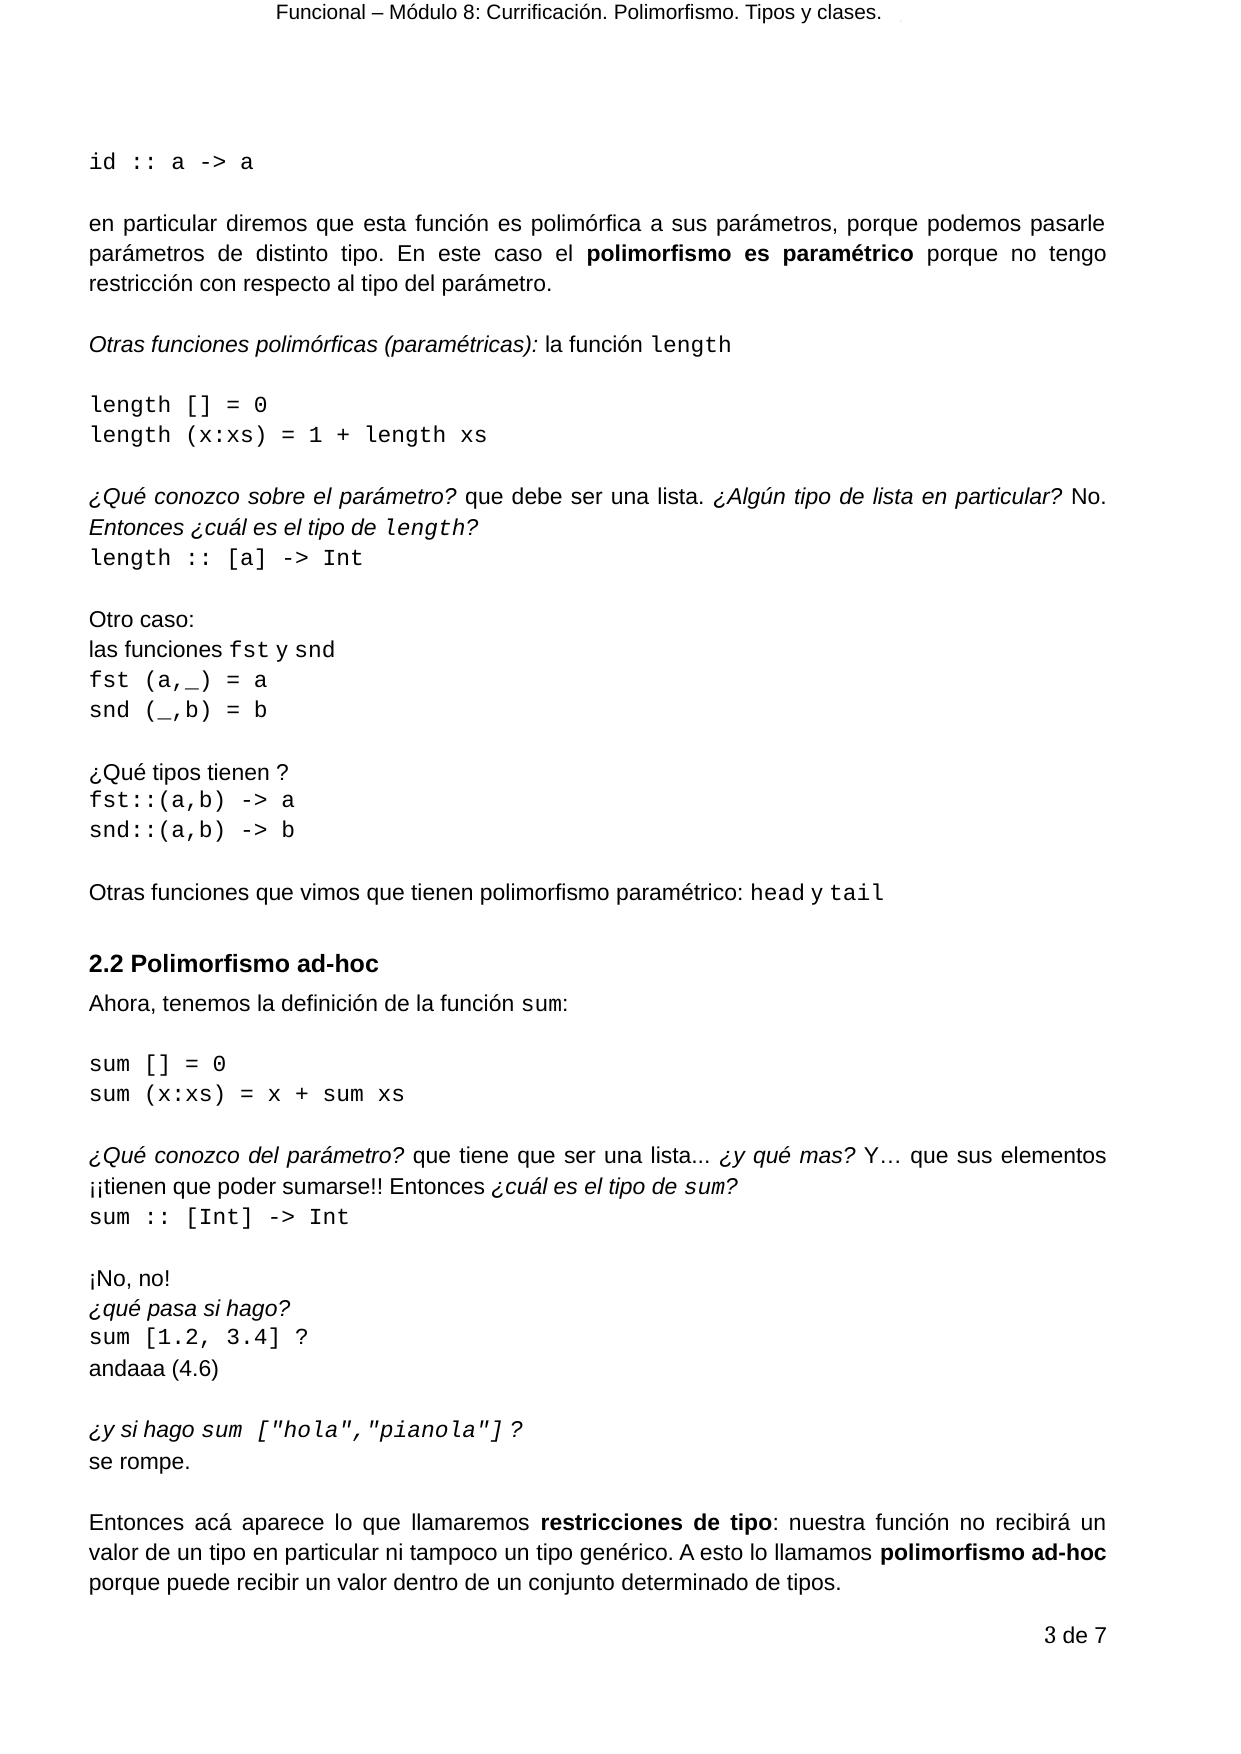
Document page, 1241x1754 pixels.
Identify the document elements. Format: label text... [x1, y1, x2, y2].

text sum [] = 0 [89, 1053, 1107, 1078]
text en particular diremos que esta función es polimórfica a sus parámetros, porque podemos pasarle parámetros de distinto tipo. En este caso el polimorfismo es paramétrico porque no tengo restricción con respecto al tipo del parámetro. [89, 180, 1107, 297]
text sum :: [Int] -> Int [89, 1205, 1107, 1231]
subtitle 2.2 Polimorfismo ad-hoc [89, 948, 1107, 977]
text Ahora, tenemos la definición de la función sum: [89, 990, 1107, 1018]
text ¿qué pasa si hago? [89, 1295, 1107, 1322]
text length [] = 0 [89, 393, 1107, 419]
text sum [1.2, 3.4] ? [89, 1326, 1107, 1351]
text ¿y si hago sum ["hola","pianola"] ? [89, 1386, 1107, 1444]
text Entonces acá aparece lo que llamaremos restricciones de tipo: nuestra función no recibirá un valor de un tipo en particular ni tampoco un tipo genérico. A esto lo llamamos polimorfismo ad-hoc porque puede recibir un valor dentro de un conjunto determinado de tipos. [89, 1478, 1107, 1595]
text ¿Qué conozco sobre el parámetro? que debe ser una lista. ¿Algún tipo de lista en particular? No. Entonces ¿cuál es el tipo de length? [89, 453, 1107, 542]
text length (x:xs) = 1 + length xs [89, 423, 1107, 449]
text ¿Qué conozco del parámetro? que tiene que ser una lista... ¿y qué mas? Y… que sus elementos ¡¡tienen que poder sumarse!! Entonces ¿cuál es el tipo de sum? [89, 1112, 1107, 1201]
text las funciones fst y snd [89, 636, 1107, 664]
text andaaa (4.6) [89, 1355, 1107, 1382]
text ¡No, no! [89, 1235, 1107, 1291]
text sum (x:xs) = x + sum xs [89, 1082, 1107, 1108]
text fst::(a,b) -> a [89, 789, 1107, 815]
text ¿Qué tipos tienen ? [89, 728, 1107, 785]
text fst (a,_) = a [89, 669, 1107, 695]
text id :: a -> a [89, 150, 1107, 176]
text length :: [a] -> Int [89, 546, 1107, 572]
text snd::(a,b) -> b [89, 818, 1107, 844]
text Otro caso: [89, 576, 1107, 632]
text snd (_,b) = b [89, 698, 1107, 724]
text Otras funciones que vimos que tienen polimorfismo paramétrico: head y tail [89, 848, 1107, 907]
text Otras funciones polimórficas (paramétricas): la función length [89, 301, 1107, 359]
text se rompe. [89, 1448, 1107, 1474]
